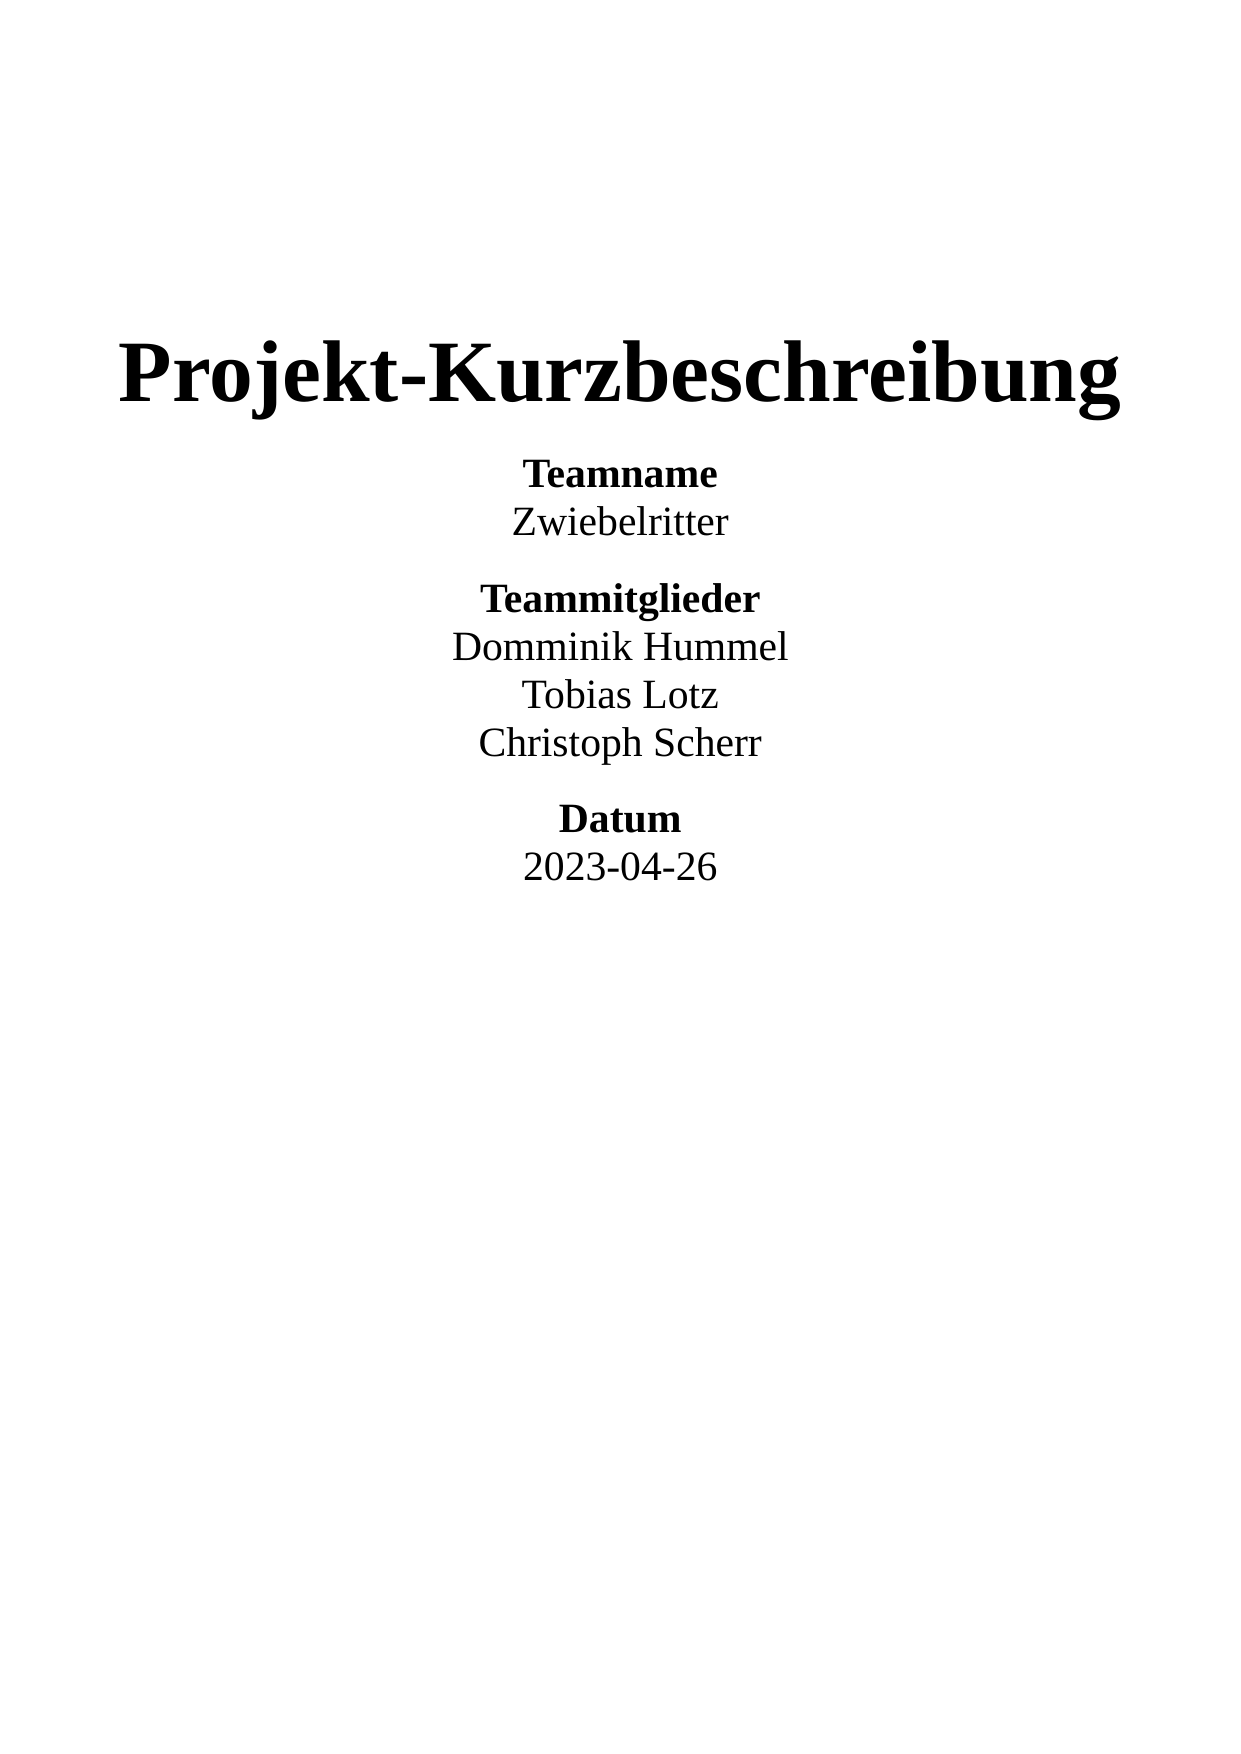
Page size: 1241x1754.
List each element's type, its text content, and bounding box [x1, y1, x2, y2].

text Zwiebelritter [118, 497, 1122, 544]
text Teammitglieder Domminik Hummel [118, 573, 1122, 669]
text Teamname [118, 449, 1122, 497]
text 2023-04-26 [118, 842, 1122, 889]
text Datum [118, 794, 1122, 842]
text Christoph Scherr [118, 717, 1122, 765]
text Tobias Lotz [118, 669, 1122, 717]
text Projekt-Kurzbeschreibung [118, 319, 1122, 420]
